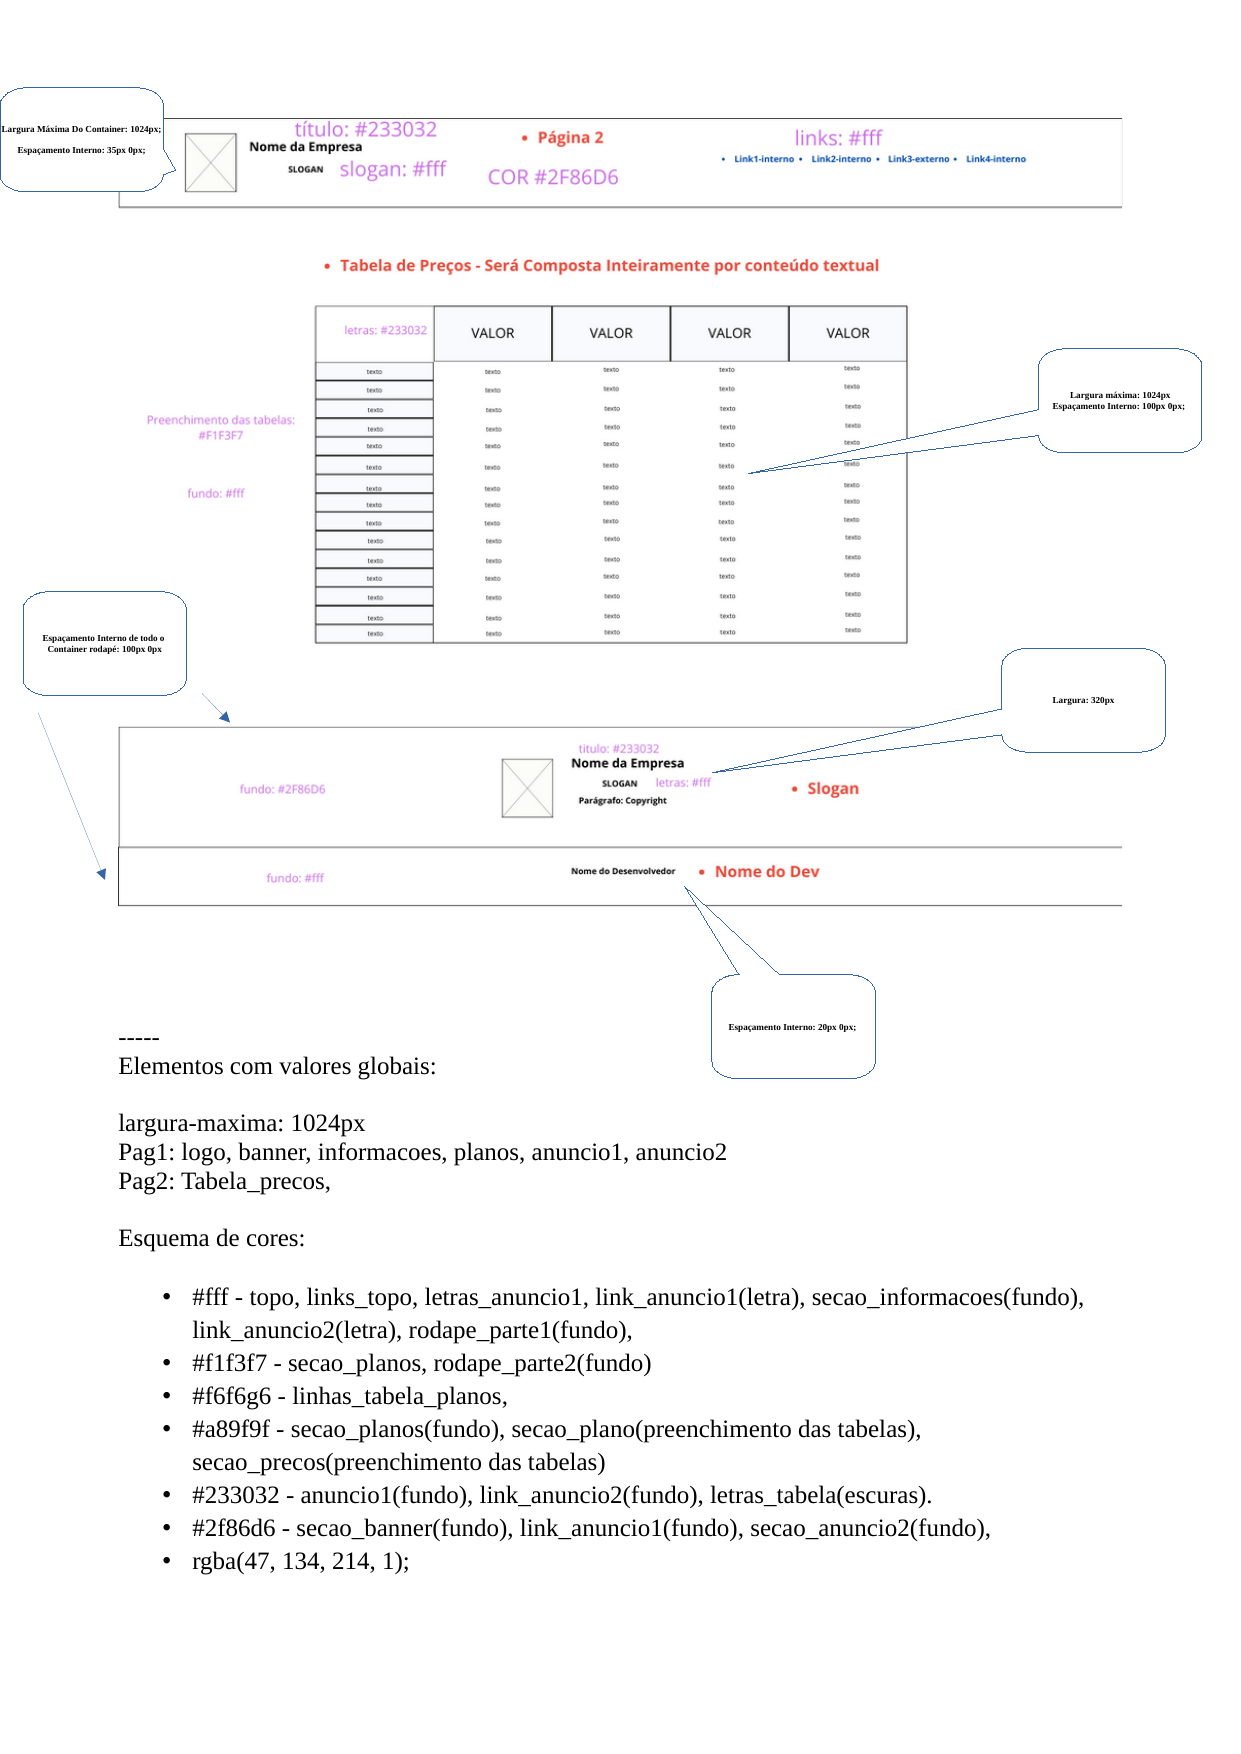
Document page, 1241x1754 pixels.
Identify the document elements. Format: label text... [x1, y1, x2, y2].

list #fff - topo, links_topo, letras_anuncio1, link_anuncio1(letra), secao_informacoes(fundo), link_anuncio2(letra), rodape_parte1(fundo), [162, 1282, 1122, 1343]
list rgba(47, 134, 214, 1); [162, 1546, 1122, 1608]
list #a89f9f - secao_planos(fundo), secao_plano(preenchimento das tabelas), secao_precos(preenchimento das tabelas) [162, 1414, 1122, 1476]
text ----- [710, 908, 1122, 1051]
list #233032 - anuncio1(fundo), link_anuncio2(fundo), letras_tabela(escuras). [162, 1480, 1122, 1508]
list #f1f3f7 - secao_planos, rodape_parte2(fundo) [162, 1348, 1122, 1376]
text ----- [118, 908, 738, 1051]
picture [118, 118, 1123, 908]
text Esquema de cores: [118, 1223, 1122, 1252]
text Pag1: logo, banner, informacoes, planos, anuncio1, anuncio2 [118, 1137, 1122, 1166]
text Pag2: Tabela_precos, [118, 1166, 1122, 1195]
text Elementos com valores globais: largura-maxima: 1024px [118, 1051, 1122, 1137]
list #f6f6g6 - linhas_tabela_planos, [162, 1381, 1122, 1409]
list #2f86d6 - secao_banner(fundo), link_anuncio1(fundo), secao_anuncio2(fundo), [162, 1513, 1122, 1542]
